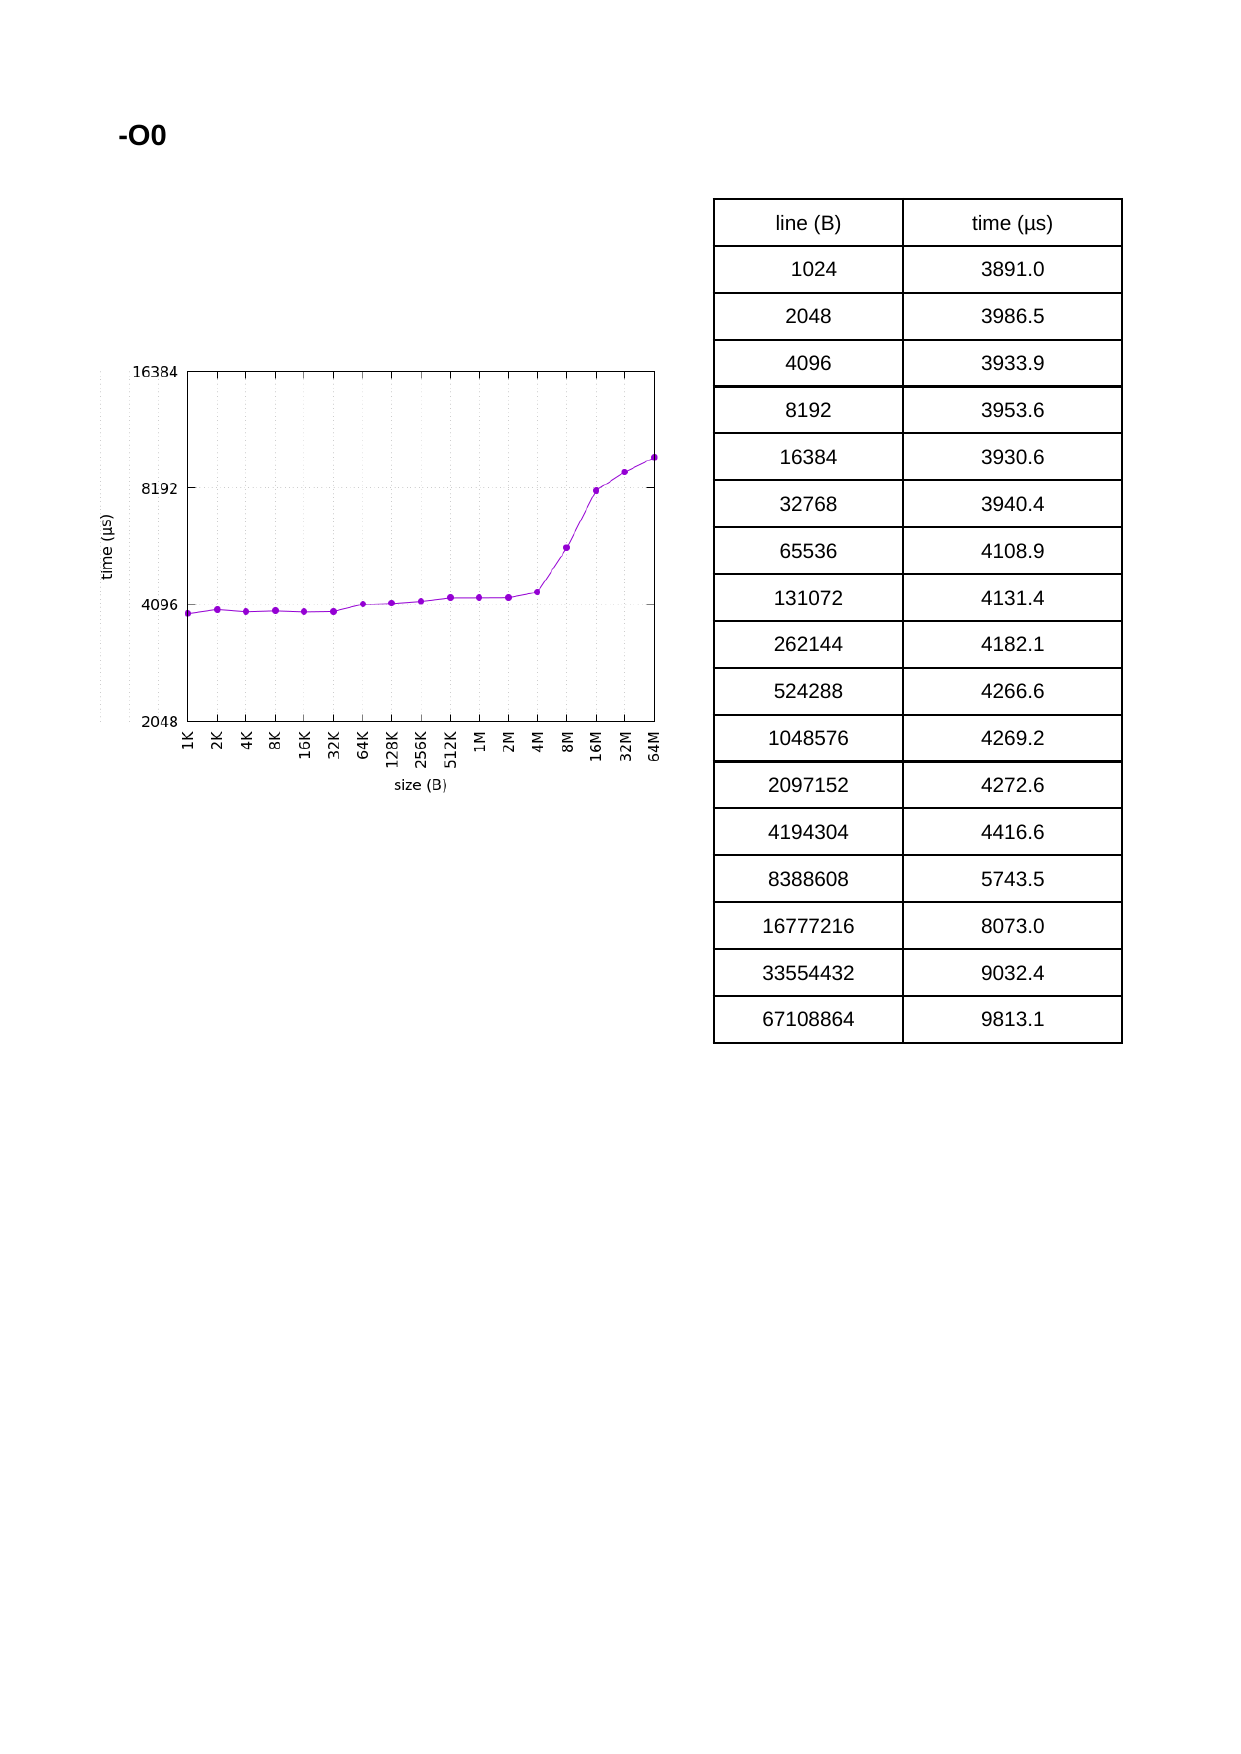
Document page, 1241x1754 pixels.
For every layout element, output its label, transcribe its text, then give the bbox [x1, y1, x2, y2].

table_cell 32768 [715, 481, 902, 526]
table_cell 4182.1 [904, 622, 1121, 667]
table_cell 16777216 [715, 903, 902, 948]
table_cell 4131.4 [904, 575, 1121, 620]
table_cell 4266.6 [904, 669, 1121, 713]
table_cell 16384 [715, 434, 902, 479]
table_cell 1024 [715, 247, 902, 292]
table_cell 1048576 [715, 716, 902, 760]
table_cell 33554432 [715, 950, 902, 995]
table_cell 4416.6 [904, 809, 1121, 854]
table_cell 9032.4 [904, 950, 1121, 995]
table_cell 8192 [715, 388, 902, 432]
table_cell 3940.4 [904, 481, 1121, 526]
text -O0 [118, 118, 1122, 152]
table_cell 524288 [715, 669, 902, 713]
table_cell 5743.5 [904, 856, 1121, 901]
table_cell 2097152 [715, 763, 902, 807]
table_cell 9813.1 [904, 997, 1121, 1042]
table_cell 4108.9 [904, 528, 1121, 573]
table_cell 4096 [715, 341, 902, 385]
table_cell 65536 [715, 528, 902, 573]
table_cell 3930.6 [904, 434, 1121, 479]
table_cell 3986.5 [904, 294, 1121, 338]
table_cell 2048 [715, 294, 902, 338]
table_cell 4272.6 [904, 763, 1121, 807]
table_cell 3891.0 [904, 247, 1121, 292]
table_header line (B) [715, 200, 902, 245]
table_cell 8388608 [715, 856, 902, 901]
table_cell 8073.0 [904, 903, 1121, 948]
table_cell 131072 [715, 575, 902, 620]
table_cell 67108864 [715, 997, 902, 1042]
table_cell 4194304 [715, 809, 902, 854]
table_cell 4269.2 [904, 716, 1121, 760]
picture [91, 353, 681, 796]
table_cell 262144 [715, 622, 902, 667]
table_cell 3933.9 [904, 341, 1121, 385]
table_header time (µs) [904, 200, 1121, 245]
table_cell 3953.6 [904, 388, 1121, 432]
